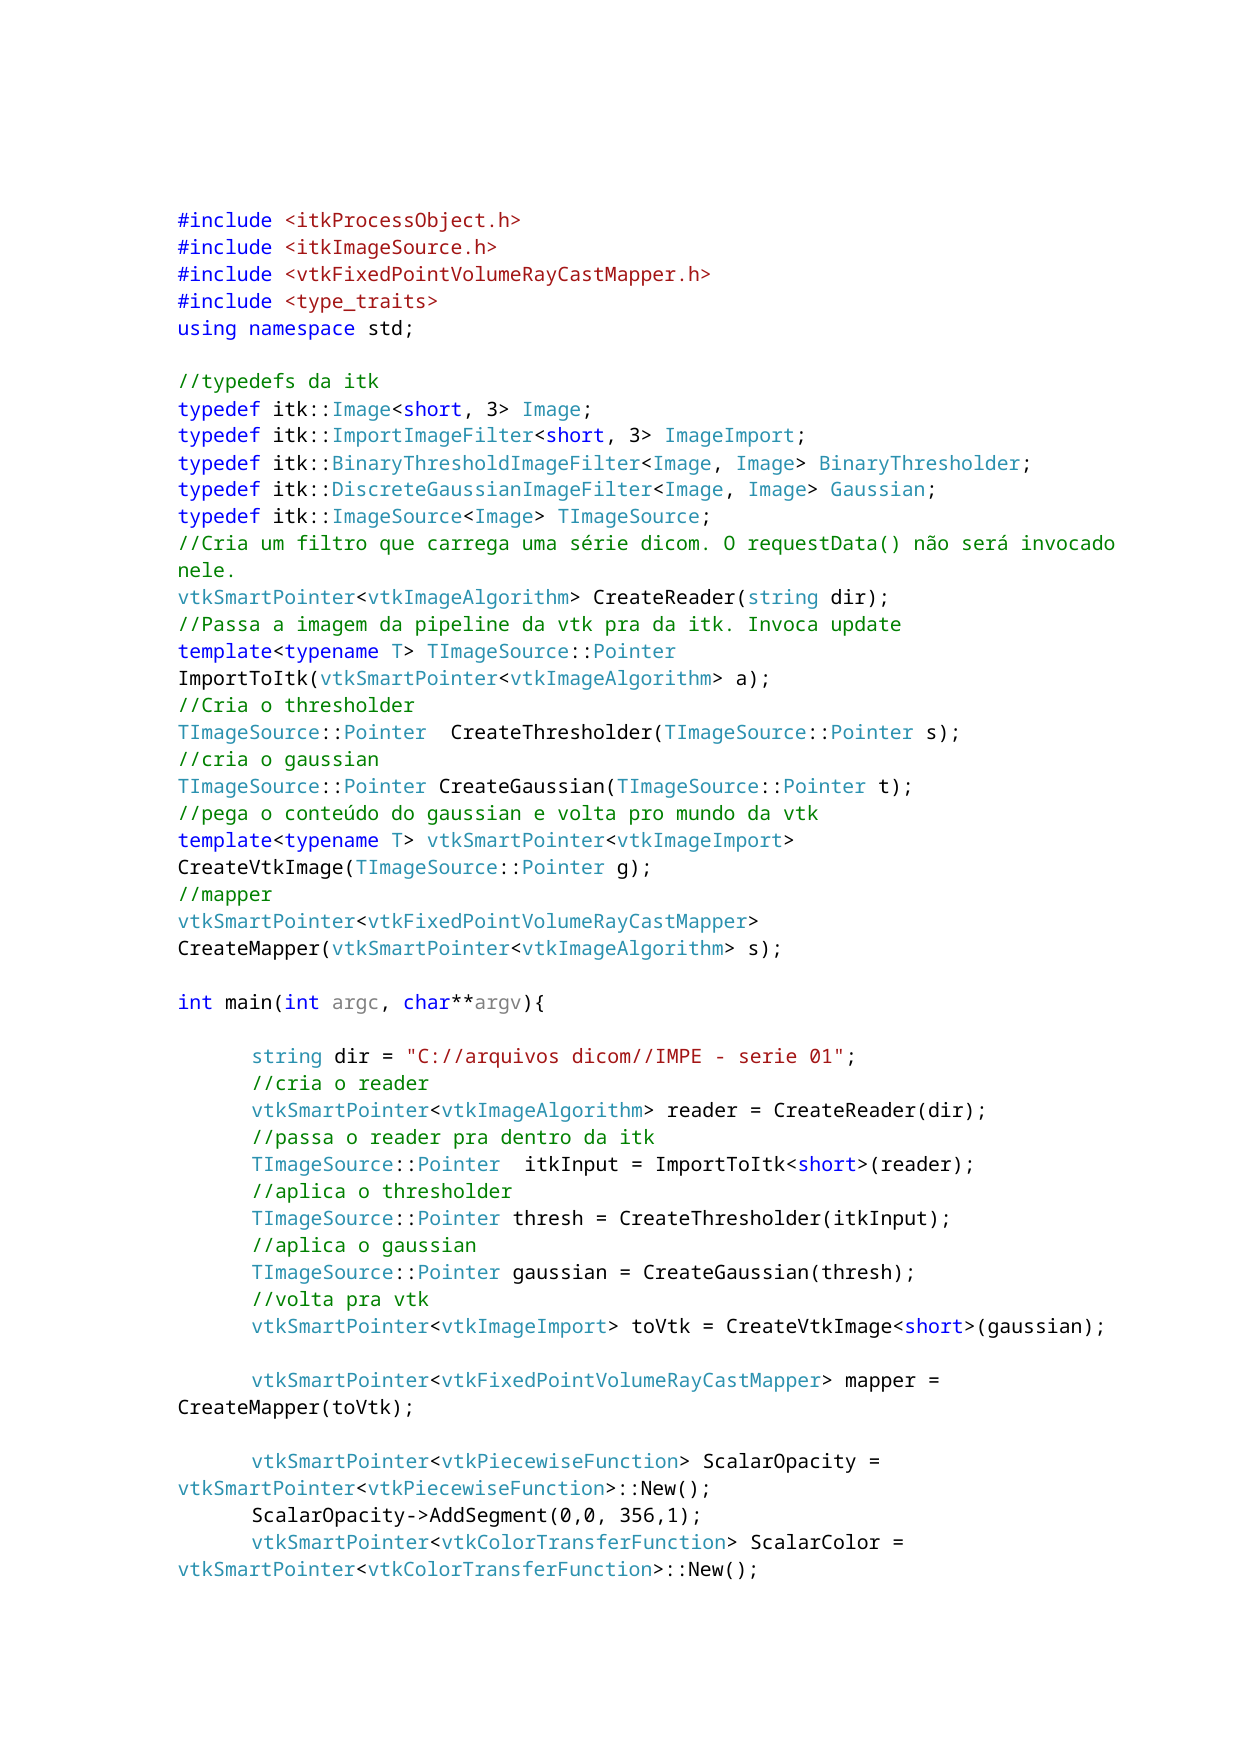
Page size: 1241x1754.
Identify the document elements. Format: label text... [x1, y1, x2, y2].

text TImageSource::Pointer CreateGaussian(TImageSource::Pointer t); [177, 772, 1122, 799]
text vtkSmartPointer<vtkImageAlgorithm> reader = CreateReader(dir); [177, 1096, 1122, 1123]
text vtkSmartPointer<vtkColorTransferFunction> ScalarColor = vtkSmartPointer<vtkColorTransferFunction>::New(); [177, 1528, 1122, 1582]
text vtkSmartPointer<vtkPiecewiseFunction> ScalarOpacity = vtkSmartPointer<vtkPiecewiseFunction>::New(); [177, 1447, 1122, 1501]
text #include <type_traits> [177, 287, 1122, 314]
text //Passa a imagem da pipeline da vtk pra da itk. Invoca update [177, 611, 1122, 638]
text vtkSmartPointer<vtkFixedPointVolumeRayCastMapper> mapper = CreateMapper(toVtk); [177, 1366, 1122, 1420]
text vtkSmartPointer<vtkImageImport> toVtk = CreateVtkImage<short>(gaussian); [177, 1312, 1122, 1339]
text vtkSmartPointer<vtkFixedPointVolumeRayCastMapper> CreateMapper(vtkSmartPointer<vtkImageAlgorithm> s); [177, 907, 1122, 961]
text typedef itk::DiscreteGaussianImageFilter<Image, Image> Gaussian; [177, 476, 1122, 503]
text //aplica o gaussian [177, 1231, 1122, 1258]
text vtkSmartPointer<vtkImageAlgorithm> CreateReader(string dir); [177, 584, 1122, 611]
text TImageSource::Pointer thresh = CreateThresholder(itkInput); [177, 1204, 1122, 1231]
text string dir = "C://arquivos dicom//IMPE - serie 01"; [177, 1042, 1122, 1069]
text //Cria o thresholder [177, 692, 1122, 718]
text //typedefs da itk [177, 368, 1122, 395]
text //volta pra vtk [177, 1285, 1122, 1312]
text typedef itk::BinaryThresholdImageFilter<Image, Image> BinaryThresholder; [177, 449, 1122, 476]
text int main(int argc, char**argv){ [177, 988, 1122, 1015]
text ScalarOpacity->AddSegment(0,0, 356,1); [177, 1501, 1122, 1528]
text //mapper [177, 880, 1122, 907]
text //cria o gaussian [177, 746, 1122, 772]
text //aplica o thresholder [177, 1177, 1122, 1204]
text #include <itkImageSource.h> [177, 233, 1122, 260]
text template<typename T> vtkSmartPointer<vtkImageImport> CreateVtkImage(TImageSource::Pointer g); [177, 826, 1122, 880]
text //passa o reader pra dentro da itk [177, 1123, 1122, 1150]
text TImageSource::Pointer gaussian = CreateGaussian(thresh); [177, 1258, 1122, 1285]
text template<typename T> TImageSource::Pointer ImportToItk(vtkSmartPointer<vtkImageAlgorithm> a); [177, 638, 1122, 692]
text TImageSource::Pointer CreateThresholder(TImageSource::Pointer s); [177, 718, 1122, 746]
text //cria o reader [177, 1069, 1122, 1096]
text //Cria um filtro que carrega uma série dicom. O requestData() não será invocado nele. [177, 530, 1122, 584]
text //pega o conteúdo do gaussian e volta pro mundo da vtk [177, 799, 1122, 826]
text TImageSource::Pointer itkInput = ImportToItk<short>(reader); [177, 1150, 1122, 1177]
text typedef itk::Image<short, 3> Image; [177, 395, 1122, 422]
text #include <itkProcessObject.h> [177, 206, 1122, 233]
text #include <vtkFixedPointVolumeRayCastMapper.h> [177, 260, 1122, 287]
text typedef itk::ImageSource<Image> TImageSource; [177, 503, 1122, 530]
text using namespace std; [177, 314, 1122, 341]
text typedef itk::ImportImageFilter<short, 3> ImageImport; [177, 422, 1122, 449]
